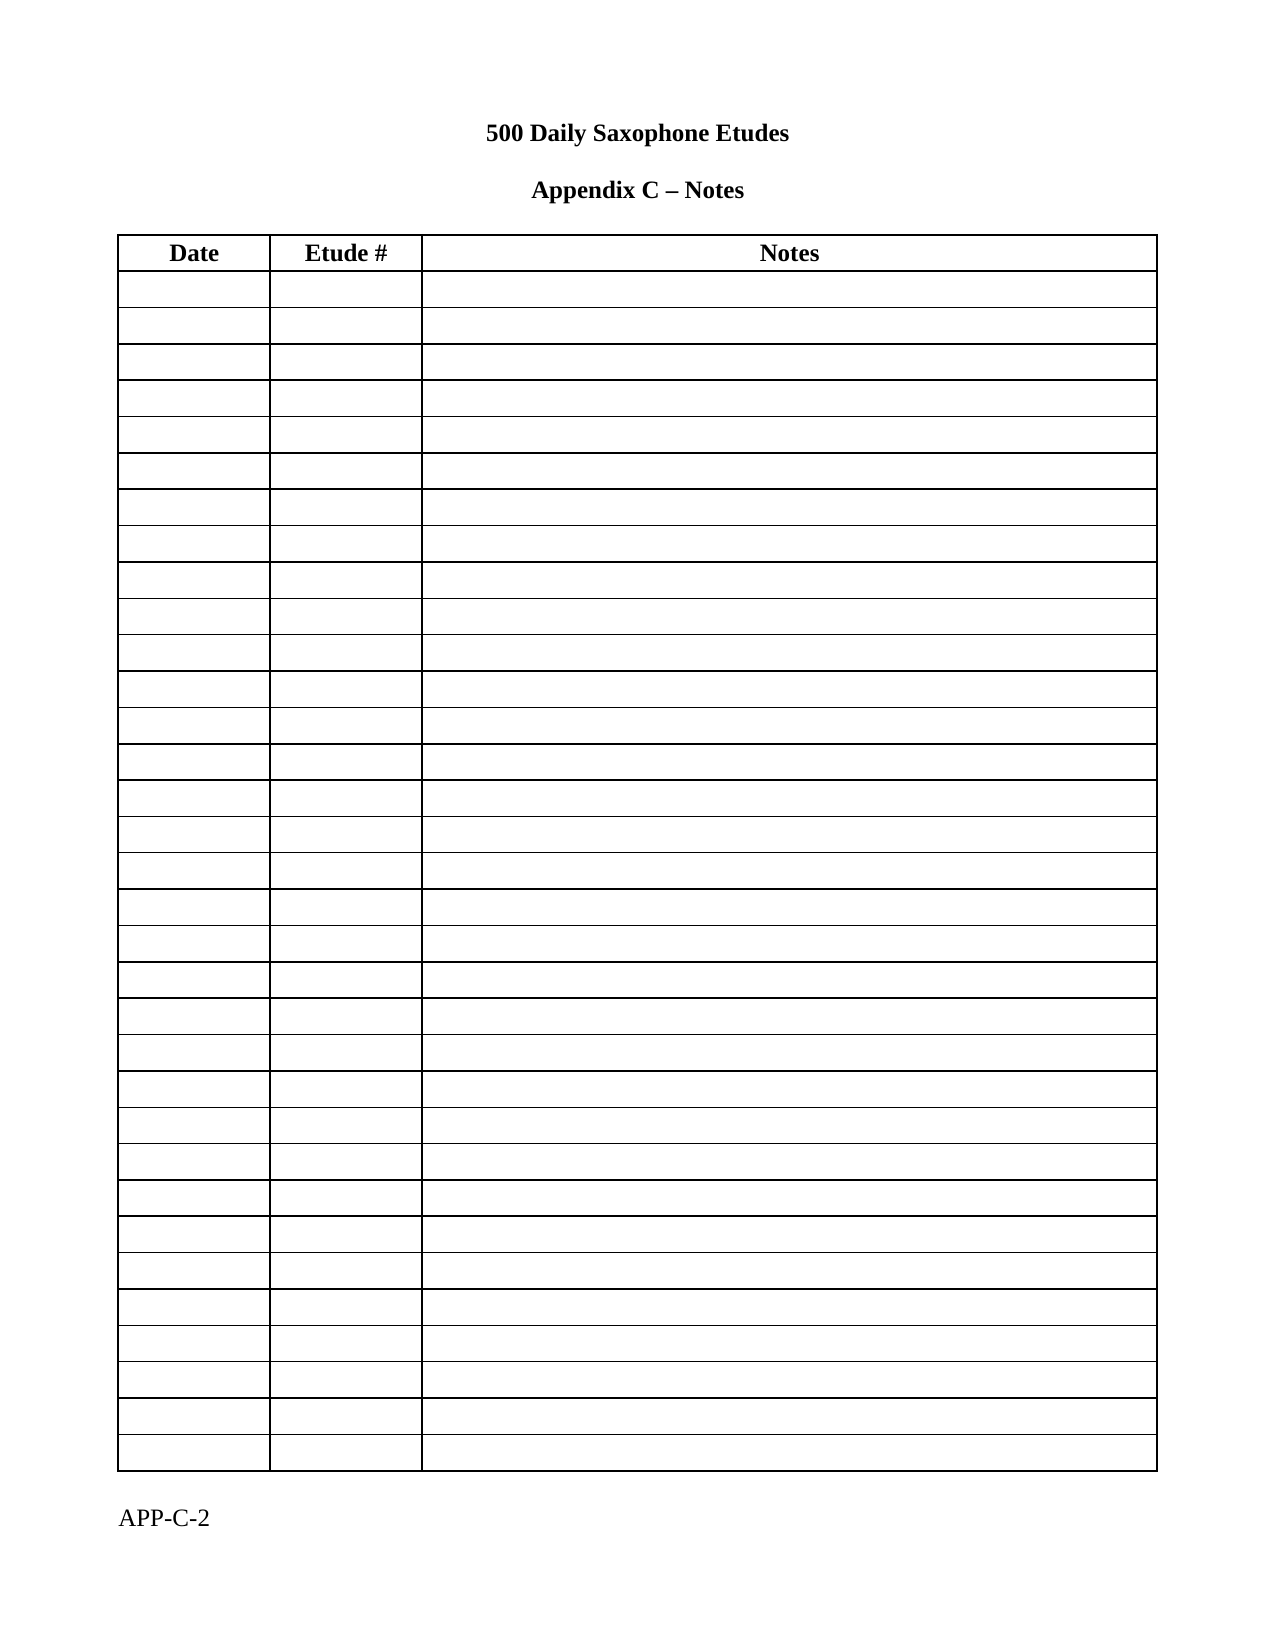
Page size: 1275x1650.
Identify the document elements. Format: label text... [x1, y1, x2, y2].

table_cell [119, 526, 269, 561]
table_cell [423, 1181, 1156, 1215]
table_cell [423, 1326, 1156, 1361]
table_cell [423, 672, 1156, 706]
table_cell [119, 1181, 269, 1215]
table_cell [423, 890, 1156, 924]
table_cell [423, 926, 1156, 961]
table_cell [119, 563, 269, 597]
table_cell [271, 1399, 421, 1433]
table_cell [423, 708, 1156, 743]
table_cell [271, 1035, 421, 1070]
table_cell [423, 381, 1156, 416]
table_cell [423, 1217, 1156, 1252]
table_cell [271, 526, 421, 561]
table_cell [423, 1253, 1156, 1288]
table_cell [423, 1362, 1156, 1397]
table_cell [271, 635, 421, 670]
table_cell [119, 926, 269, 961]
table_cell [119, 999, 269, 1034]
table_cell [271, 308, 421, 343]
table_cell [119, 708, 269, 743]
table_cell [119, 781, 269, 816]
table_cell [119, 308, 269, 343]
table_cell [119, 1217, 269, 1252]
table_cell [423, 1144, 1156, 1179]
table_cell [271, 563, 421, 597]
table_cell [271, 853, 421, 888]
table_cell [119, 817, 269, 852]
table_cell [271, 1290, 421, 1324]
table_cell [271, 890, 421, 924]
table_cell [119, 1035, 269, 1070]
table_cell [423, 963, 1156, 997]
table_cell [423, 417, 1156, 452]
table_cell [119, 1253, 269, 1288]
table_cell [271, 1108, 421, 1143]
table_cell [119, 1072, 269, 1106]
table_cell [271, 272, 421, 307]
table_cell [423, 1035, 1156, 1070]
table_cell [271, 345, 421, 379]
table_cell [423, 563, 1156, 597]
table_cell [119, 1362, 269, 1397]
table_header Notes [423, 236, 1156, 270]
table_cell [271, 490, 421, 525]
table_cell [119, 853, 269, 888]
table_cell [423, 308, 1156, 343]
table_cell [423, 345, 1156, 379]
table_cell [423, 1435, 1156, 1470]
table_cell [271, 454, 421, 488]
table_cell [271, 1217, 421, 1252]
table_cell [119, 672, 269, 706]
table_cell [119, 1144, 269, 1179]
table_cell [423, 999, 1156, 1034]
table_cell [271, 999, 421, 1034]
table_cell [423, 1290, 1156, 1324]
table_cell [271, 1181, 421, 1215]
table_cell [119, 417, 269, 452]
table_cell [271, 817, 421, 852]
table_cell [423, 454, 1156, 488]
table_cell [271, 1326, 421, 1361]
table_cell [119, 345, 269, 379]
table_cell [271, 381, 421, 416]
table_cell [271, 672, 421, 706]
table_cell [271, 1144, 421, 1179]
table_cell [119, 635, 269, 670]
table_cell [423, 1072, 1156, 1106]
table_cell [271, 417, 421, 452]
table_cell [271, 599, 421, 634]
table_cell [271, 1435, 421, 1470]
table_cell [119, 381, 269, 416]
table_cell [119, 1399, 269, 1433]
table_cell [271, 1362, 421, 1397]
table_cell [119, 454, 269, 488]
table_header Etude # [271, 236, 421, 270]
table_cell [271, 1253, 421, 1288]
table_cell [119, 1290, 269, 1324]
table_cell [423, 817, 1156, 852]
table_cell [119, 890, 269, 924]
table_header Date [119, 236, 269, 270]
table_cell [423, 490, 1156, 525]
table_cell [423, 1399, 1156, 1433]
table_cell [271, 926, 421, 961]
table_cell [119, 1326, 269, 1361]
table_cell [423, 635, 1156, 670]
table_cell [119, 963, 269, 997]
table_cell [271, 781, 421, 816]
table_cell [119, 1435, 269, 1470]
table_cell [423, 1108, 1156, 1143]
table_cell [423, 526, 1156, 561]
table_cell [423, 745, 1156, 779]
table_cell [271, 1072, 421, 1106]
table_cell [119, 272, 269, 307]
table_cell [119, 599, 269, 634]
table_cell [423, 272, 1156, 307]
table_cell [423, 599, 1156, 634]
table_cell [271, 708, 421, 743]
table_cell [119, 1108, 269, 1143]
table_cell [423, 853, 1156, 888]
table_cell [119, 490, 269, 525]
table_cell [271, 963, 421, 997]
table_cell [119, 745, 269, 779]
table_cell [271, 745, 421, 779]
table_cell [423, 781, 1156, 816]
